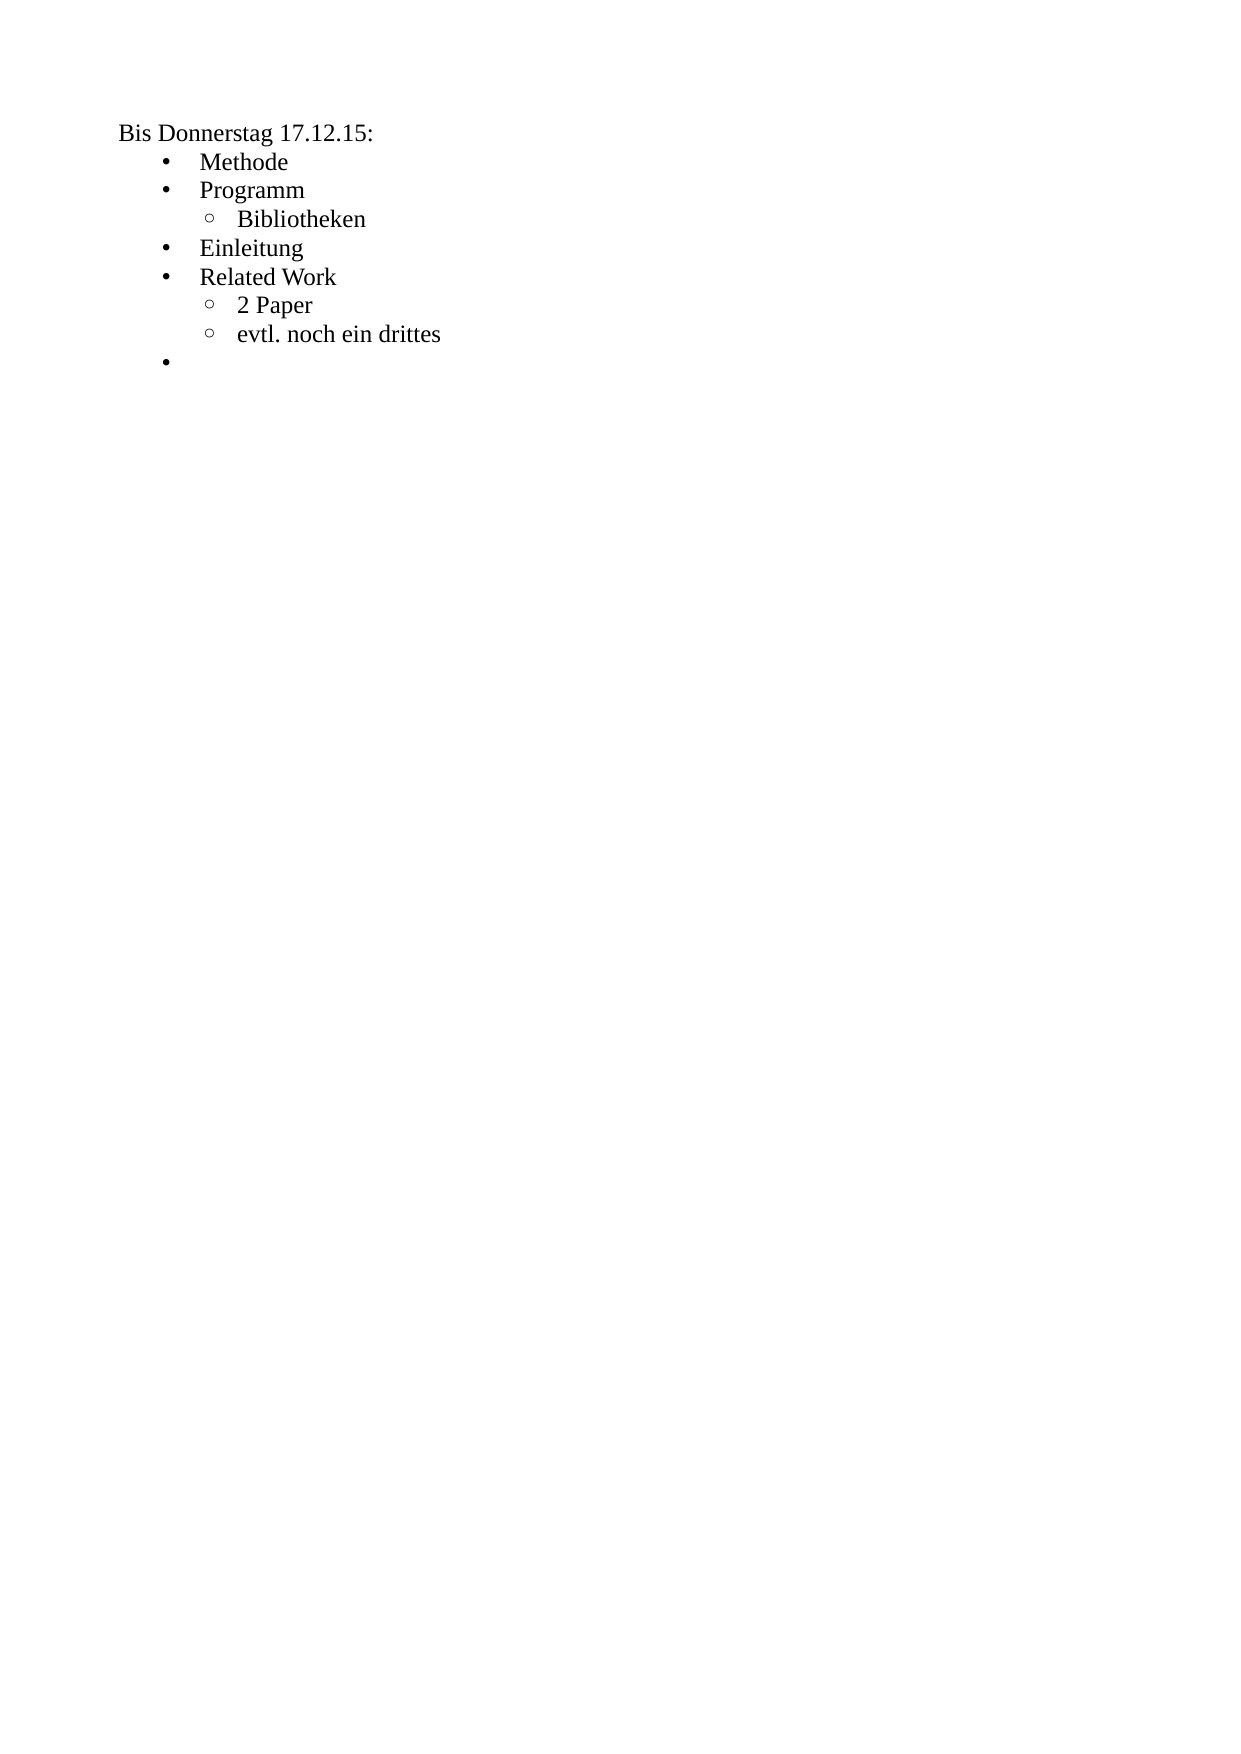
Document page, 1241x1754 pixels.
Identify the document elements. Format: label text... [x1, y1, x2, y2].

list Methode [162, 147, 1122, 176]
list Bibliotheken [199, 204, 1122, 233]
list Einleitung [162, 233, 1122, 262]
list 2 Paper [199, 291, 1122, 319]
list Programm [162, 176, 1122, 204]
list evtl. noch ein drittes [199, 319, 1122, 348]
text Bis Donnerstag 17.12.15: [118, 118, 1122, 147]
list Related Work [162, 262, 1122, 291]
